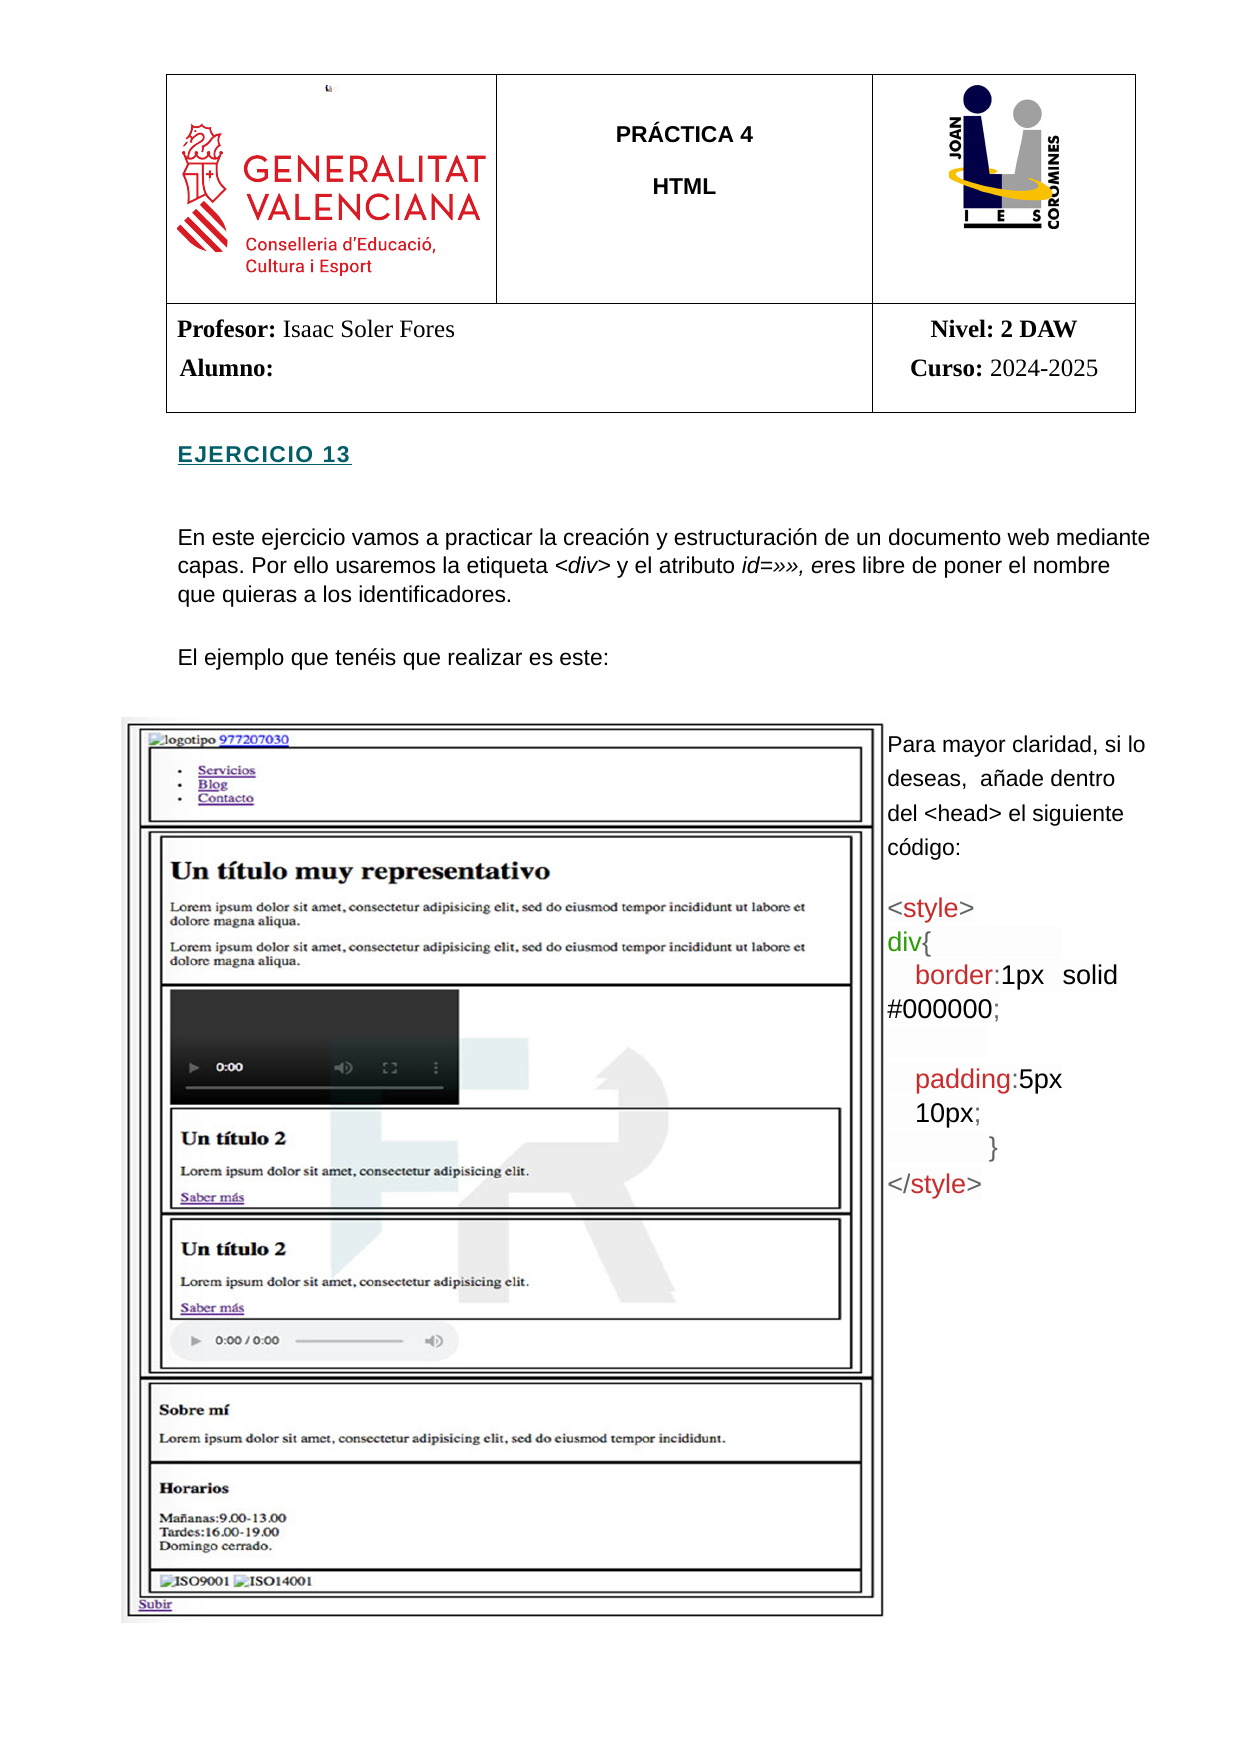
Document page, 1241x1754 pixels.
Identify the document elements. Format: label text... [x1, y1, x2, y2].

text } [888, 1131, 1151, 1162]
picture [176, 123, 486, 276]
subtitle Para mayor claridad, si lo deseas, añade dentro del <head> el siguiente código: [888, 722, 1151, 861]
picture [948, 85, 1059, 229]
text <style> [888, 892, 1151, 923]
text Ejercicio 13 [177, 441, 1151, 467]
text El ejemplo que tenéis que realizar es este: [177, 643, 1151, 670]
text div{ border:1px solid #000000; [888, 926, 1151, 1024]
picture [325, 85, 338, 92]
text padding:5px 10px; [888, 1027, 1151, 1128]
text En este ejercicio vamos a practicar la creación y estructuración de un documento web mediante capas. Por ello usaremos la etiqueta <div> y el atributo id=»», eres libre de poner el nombre que quieras a los identificadores. [177, 524, 1151, 607]
picture [121, 717, 888, 1623]
subtitle </style> [888, 1164, 1151, 1199]
